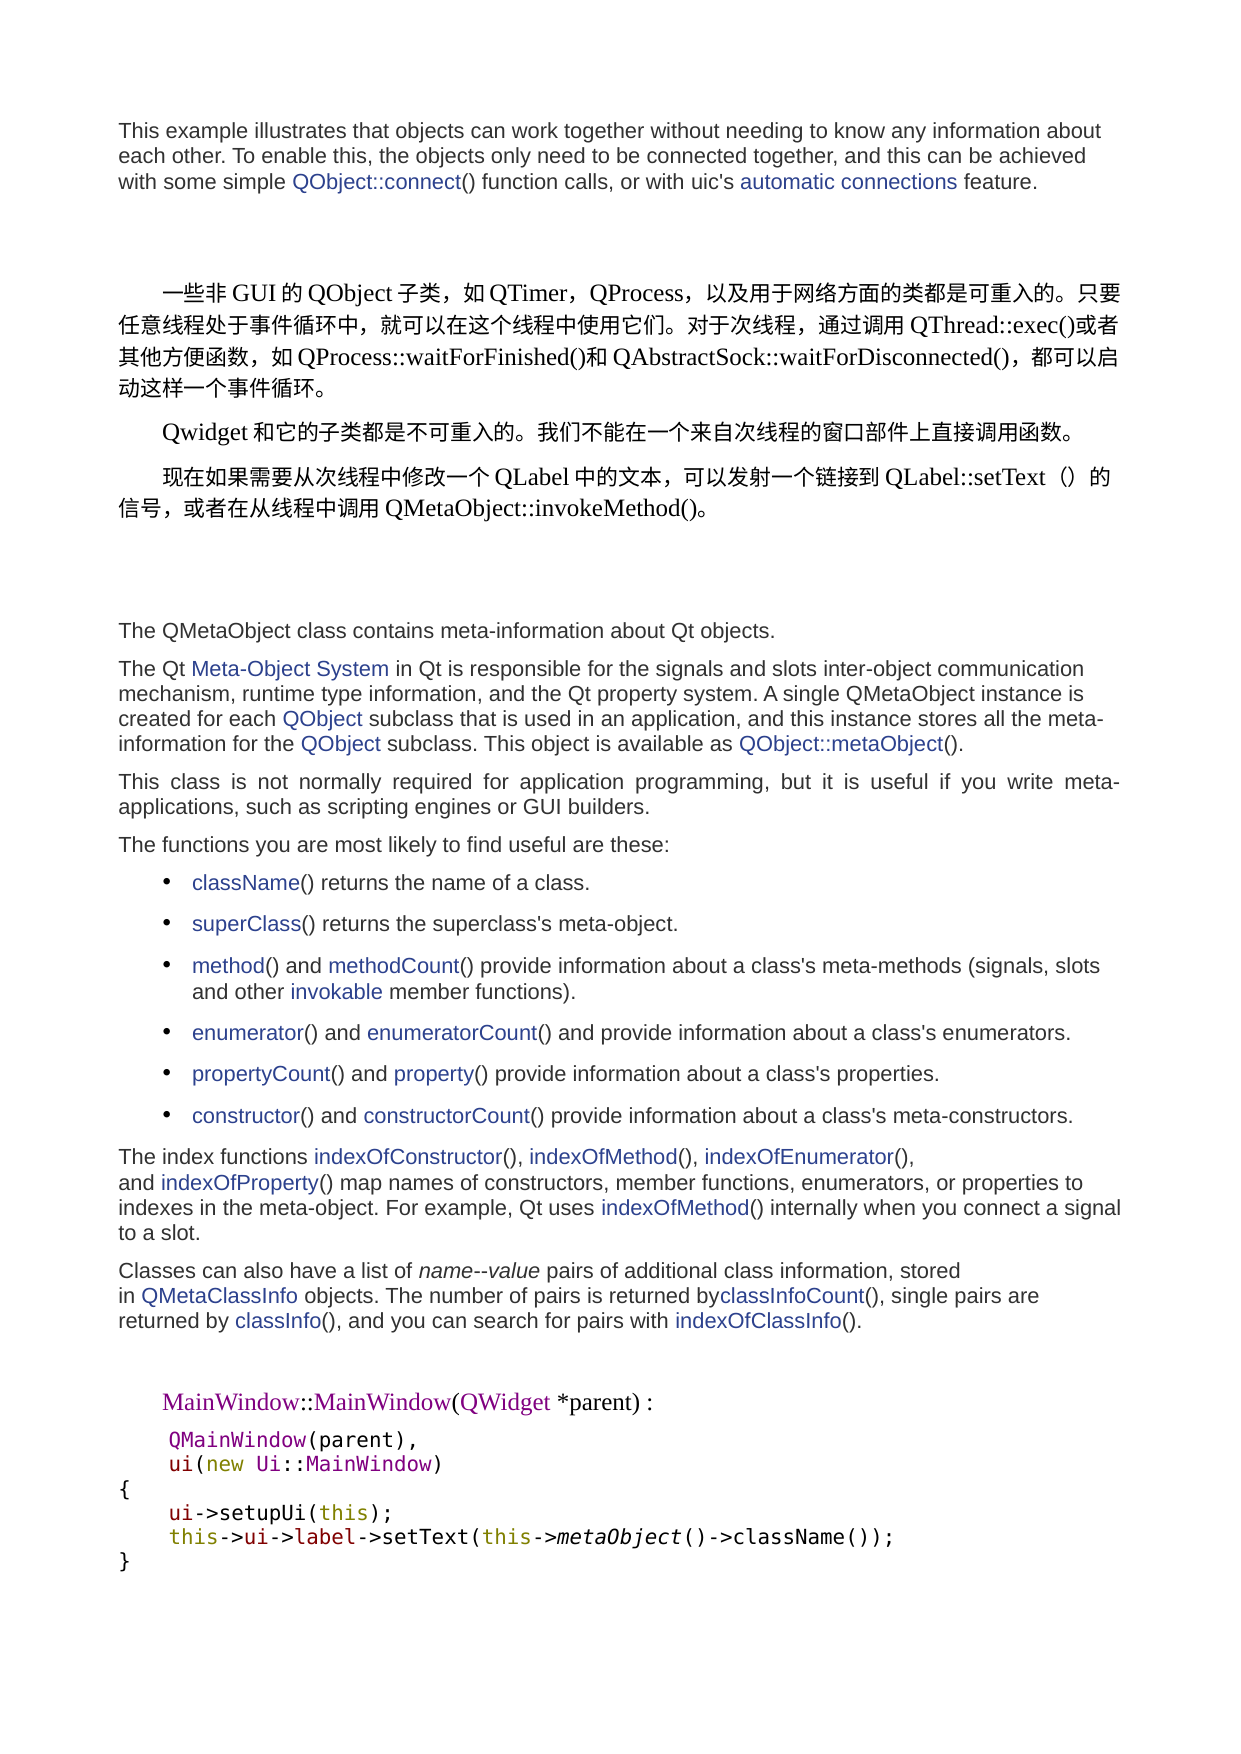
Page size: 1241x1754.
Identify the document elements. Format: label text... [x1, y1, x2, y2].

text This class is not normally required for application programming, but it is useful if you write meta-applications, such as scripting engines or GUI builders. [118, 769, 1122, 819]
text ui(new Ui::MainWindow) [118, 1452, 1122, 1477]
text Qwidget和它的子类都是不可重入的。我们不能在一个来自次线程的窗口部件上直接调用函数。 [118, 415, 1122, 447]
text 现在如果需要从次线程中修改一个QLabel中的文本，可以发射一个链接到QLabel::setText（）的信号，或者在从线程中调用QMetaObject::invokeMethod()。 [118, 459, 1122, 523]
list className() returns the name of a class. [162, 869, 1122, 896]
list method() and methodCount() provide information about a class's meta-methods (signals, slots and other invokable member functions). [162, 953, 1122, 1004]
list propertyCount() and property() provide information about a class's properties. [162, 1061, 1122, 1087]
text QMainWindow(parent), [118, 1428, 1122, 1452]
text } [118, 1549, 1122, 1574]
list enumerator() and enumeratorCount() and provide information about a class's enumerators. [162, 1019, 1122, 1045]
text The index functions indexOfConstructor(), indexOfMethod(), indexOfEnumerator(), and indexOfProperty() map names of constructors, member functions, enumerators, or properties to indexes in the meta-object. For example, Qt uses indexOfMethod() internally when you connect a signal to a slot. [118, 1144, 1122, 1245]
list constructor() and constructorCount() provide information about a class's meta-constructors. [162, 1103, 1122, 1128]
text { [118, 1477, 1122, 1501]
list superClass() returns the superclass's meta-object. [162, 911, 1122, 937]
text This example illustrates that objects can work together without needing to know any information about each other. To enable this, the objects only need to be connected together, and this can be achieved with some simple QObject::connect() function calls, or with uic's automatic connections feature. [118, 118, 1122, 194]
text The functions you are most likely to find useful are these: [118, 832, 1122, 857]
text ui->setupUi(this); [118, 1501, 1122, 1525]
text The QMetaObject class contains meta-information about Qt objects. [118, 618, 1122, 643]
text The Qt Meta-Object System in Qt is responsible for the signals and slots inter-object communication mechanism, runtime type information, and the Qt property system. A single QMetaObject instance is created for each QObject subclass that is used in an application, and this instance stores all the meta-information for the QObject subclass. This object is available as QObject::metaObject(). [118, 656, 1122, 756]
text MainWindow::MainWindow(QWidget *parent) : [118, 1387, 1122, 1416]
text Classes can also have a list of name--value pairs of additional class information, stored in QMetaClassInfo objects. The number of pairs is returned byclassInfoCount(), single pairs are returned by classInfo(), and you can search for pairs with indexOfClassInfo(). [118, 1257, 1122, 1333]
text this->ui->label->setText(this->metaObject()->className()); [118, 1525, 1122, 1549]
text 一些非GUI的QObject子类，如QTimer，QProcess，以及用于网络方面的类都是可重入的。只要任意线程处于事件循环中，就可以在这个线程中使用它们。对于次线程，通过调用QThread::exec()或者其他方便函数，如QProcess::waitForFinished()和QAbstractSock::waitForDisconnected()，都可以启动这样一个事件循环。 [118, 276, 1122, 403]
